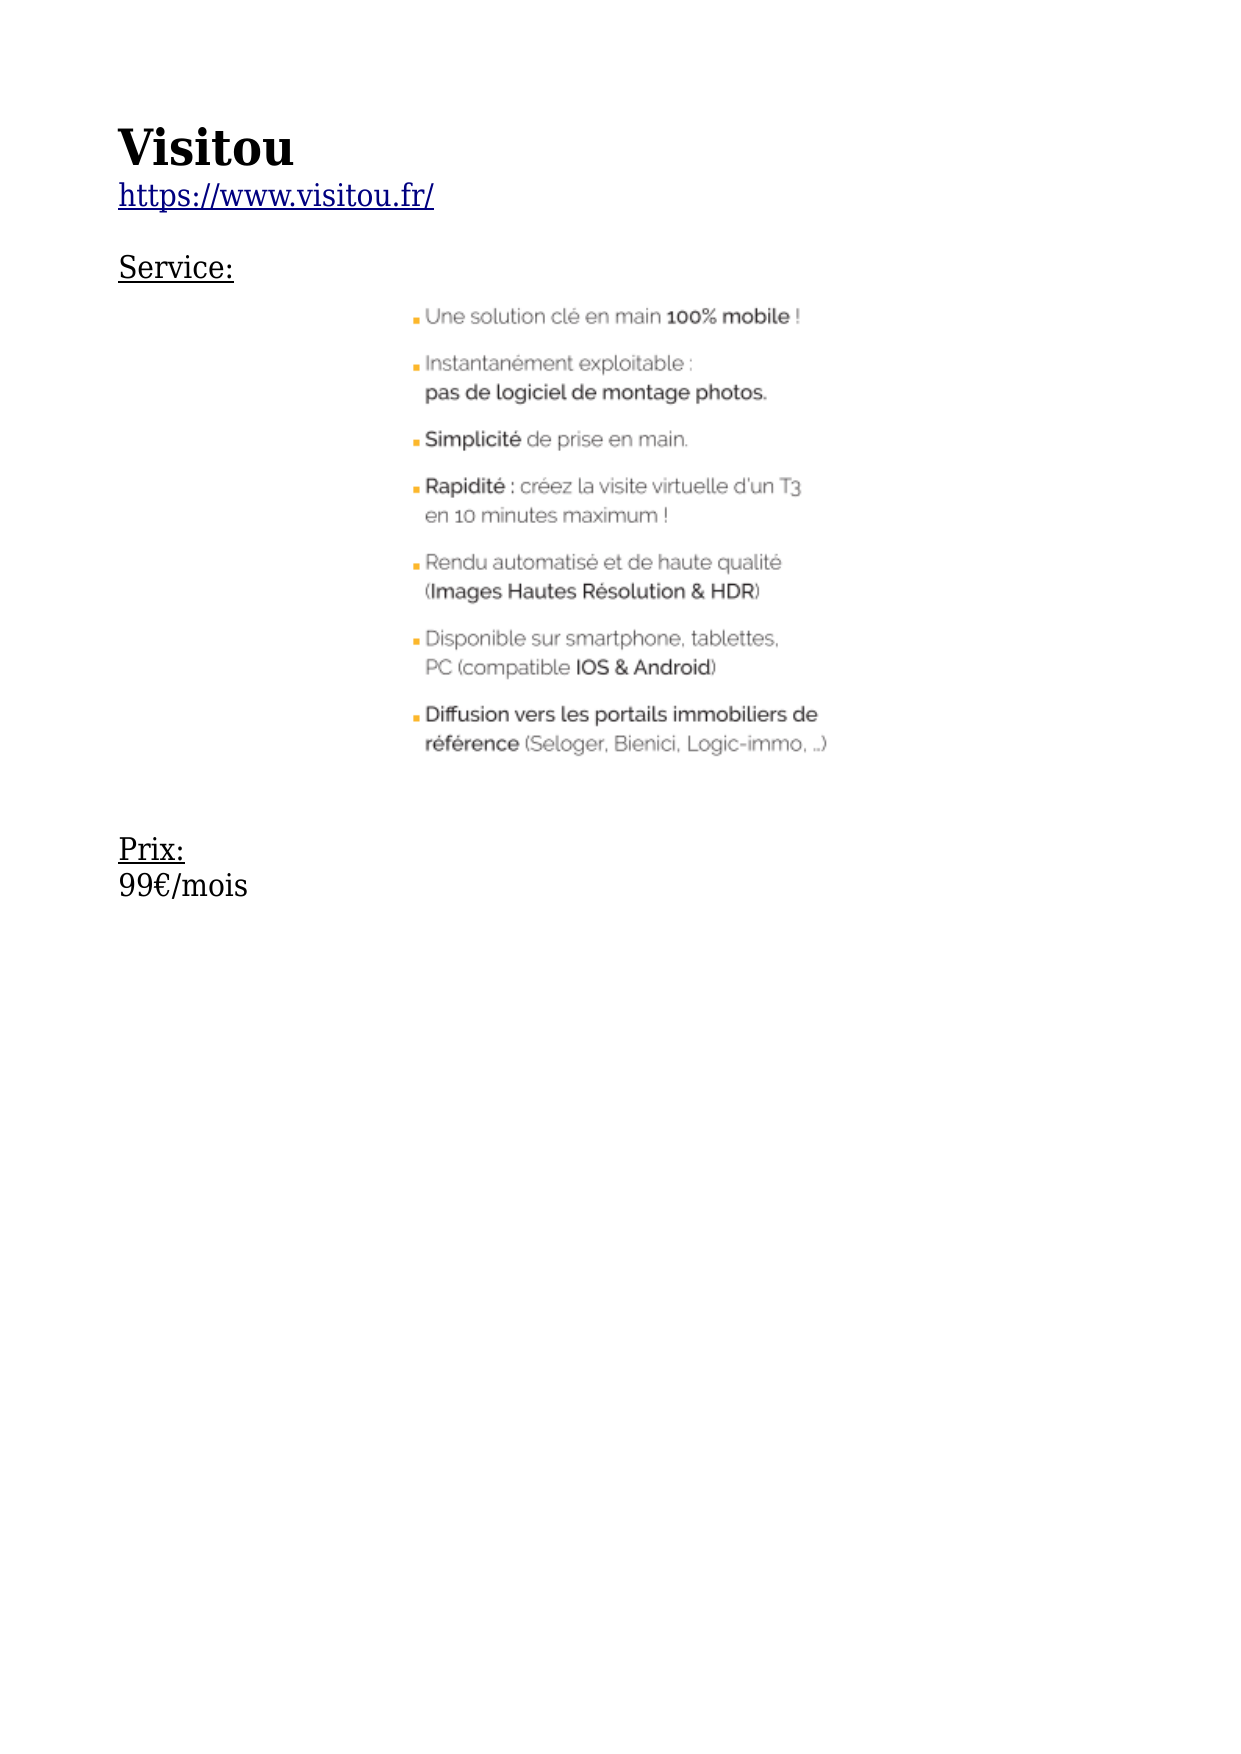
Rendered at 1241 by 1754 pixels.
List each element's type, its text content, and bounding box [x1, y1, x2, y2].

text Visitou [118, 118, 1122, 177]
text https://www.visitou.fr/ [118, 177, 1122, 213]
text 99€/mois [118, 868, 1122, 904]
text Prix: [118, 831, 1122, 868]
picture [387, 286, 853, 775]
text Service: [118, 249, 1122, 286]
